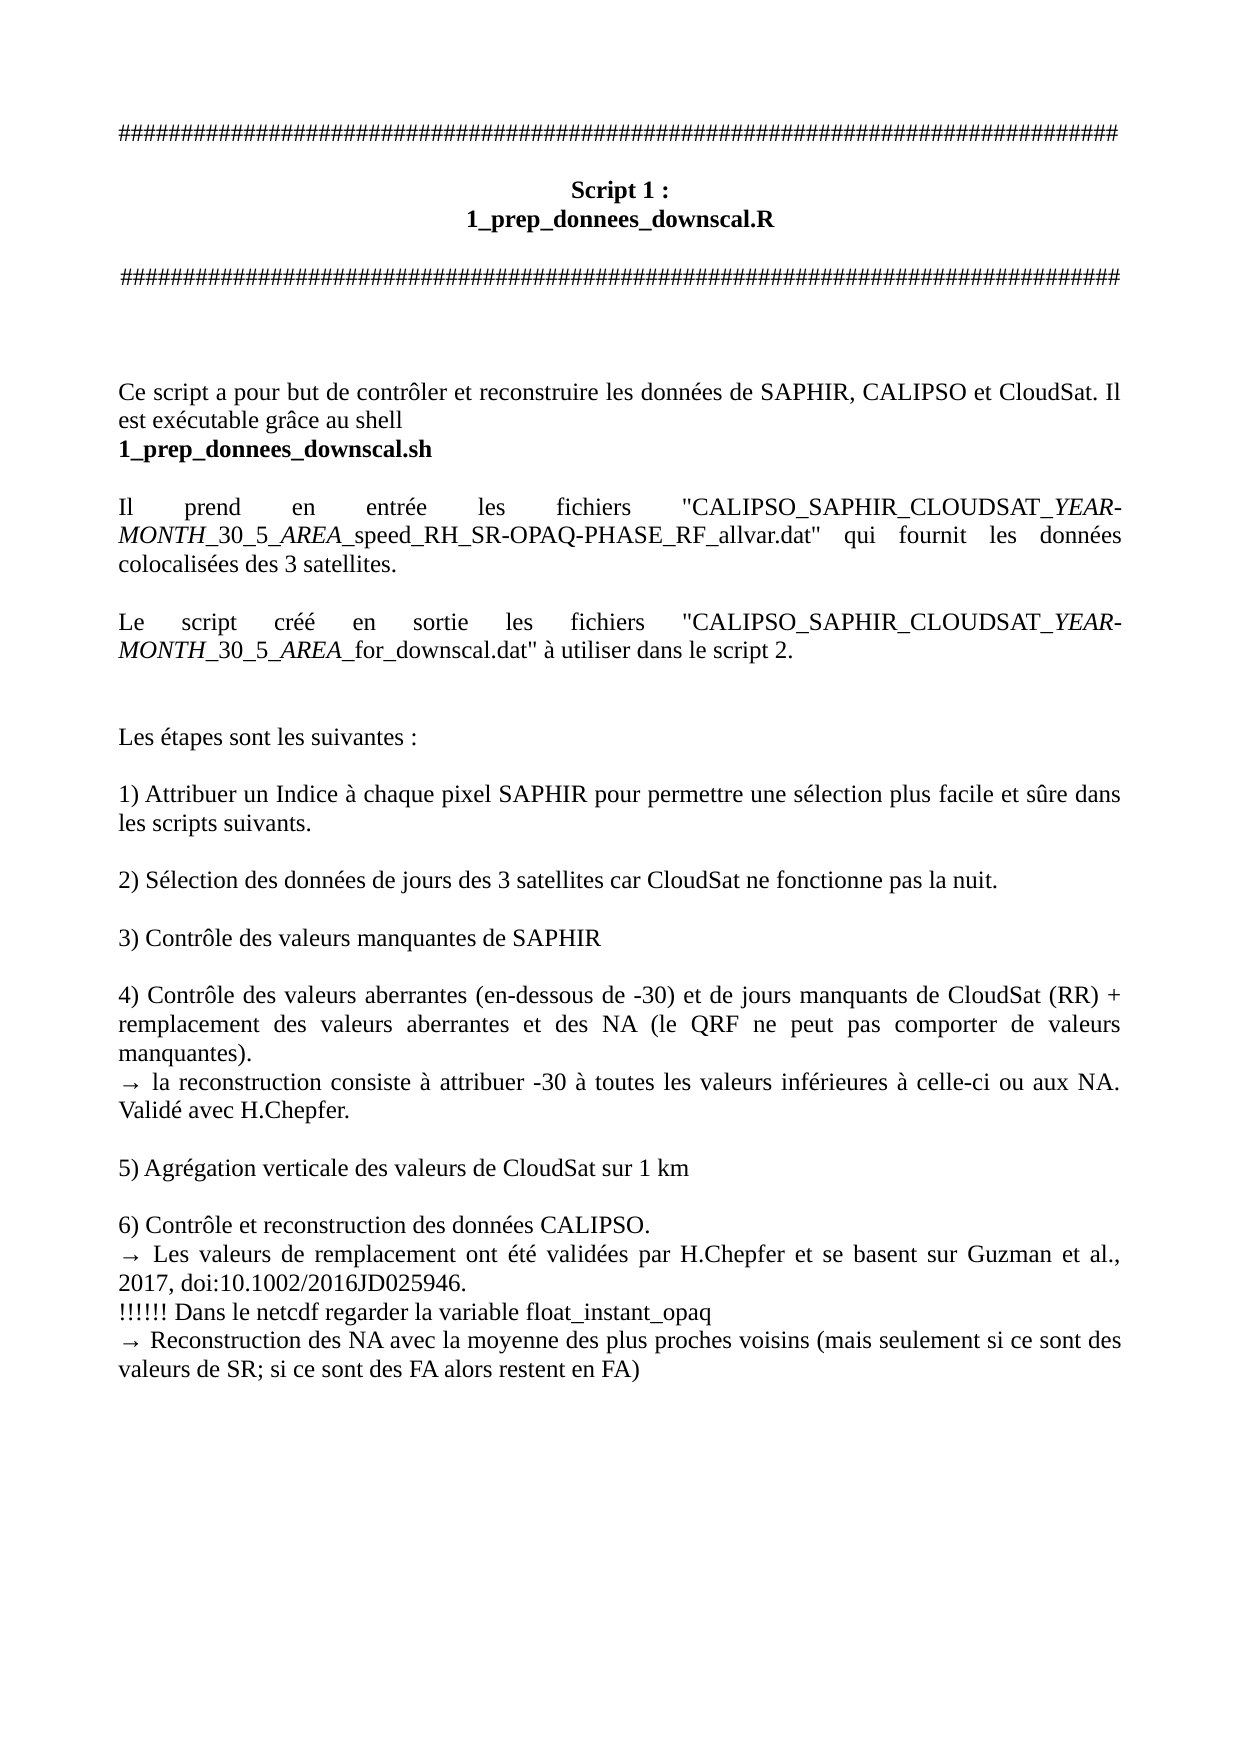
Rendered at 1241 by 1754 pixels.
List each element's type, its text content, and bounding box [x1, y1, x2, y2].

text ################################################################################ [118, 262, 1122, 291]
text 4) Contrôle des valeurs aberrantes (en-dessous de -30) et de jours manquants de CloudSat (RR) + remplacement des valeurs aberrantes et des NA (le QRF ne peut pas comporter de valeurs manquantes). [118, 981, 1122, 1067]
text 3) Contrôle des valeurs manquantes de SAPHIR [118, 923, 1122, 952]
text Les étapes sont les suivantes : [118, 722, 1122, 751]
text Il prend en entrée les fichiers "CALIPSO_SAPHIR_CLOUDSAT_YEAR-MONTH_30_5_AREA_speed_RH_SR-OPAQ-PHASE_RF_allvar.dat" qui fournit les données colocalisées des 3 satellites. [118, 492, 1122, 578]
text !!!!!! Dans le netcdf regarder la variable float_instant_opaq [118, 1297, 1122, 1326]
text 1) Attribuer un Indice à chaque pixel SAPHIR pour permettre une sélection plus facile et sûre dans les scripts suivants. [118, 779, 1122, 837]
text Ce script a pour but de contrôler et reconstruire les données de SAPHIR, CALIPSO et CloudSat. Il est exécutable grâce au shell [118, 377, 1122, 434]
text → la reconstruction consiste à attribuer -30 à toutes les valeurs inférieures à celle-ci ou aux NA. Validé avec H.Chepfer. [118, 1067, 1122, 1124]
text 5) Agrégation verticale des valeurs de CloudSat sur 1 km [118, 1153, 1122, 1182]
text Script 1 : [118, 176, 1122, 204]
text 2) Sélection des données de jours des 3 satellites car CloudSat ne fonctionne pas la nuit. [118, 866, 1122, 894]
text → Les valeurs de remplacement ont été validées par H.Chepfer et se basent sur Guzman et al., 2017, doi:10.1002/2016JD025946. [118, 1239, 1122, 1297]
text ################################################################################ [118, 118, 1122, 147]
text 6) Contrôle et reconstruction des données CALIPSO. [118, 1211, 1122, 1239]
text 1_prep_donnees_downscal.sh [118, 434, 1122, 463]
text Le script créé en sortie les fichiers "CALIPSO_SAPHIR_CLOUDSAT_YEAR-MONTH_30_5_AREA_for_downscal.dat" à utiliser dans le script 2. [118, 607, 1122, 664]
text 1_prep_donnees_downscal.R [118, 204, 1122, 233]
text → Reconstruction des NA avec la moyenne des plus proches voisins (mais seulement si ce sont des valeurs de SR; si ce sont des FA alors restent en FA) [118, 1326, 1122, 1383]
